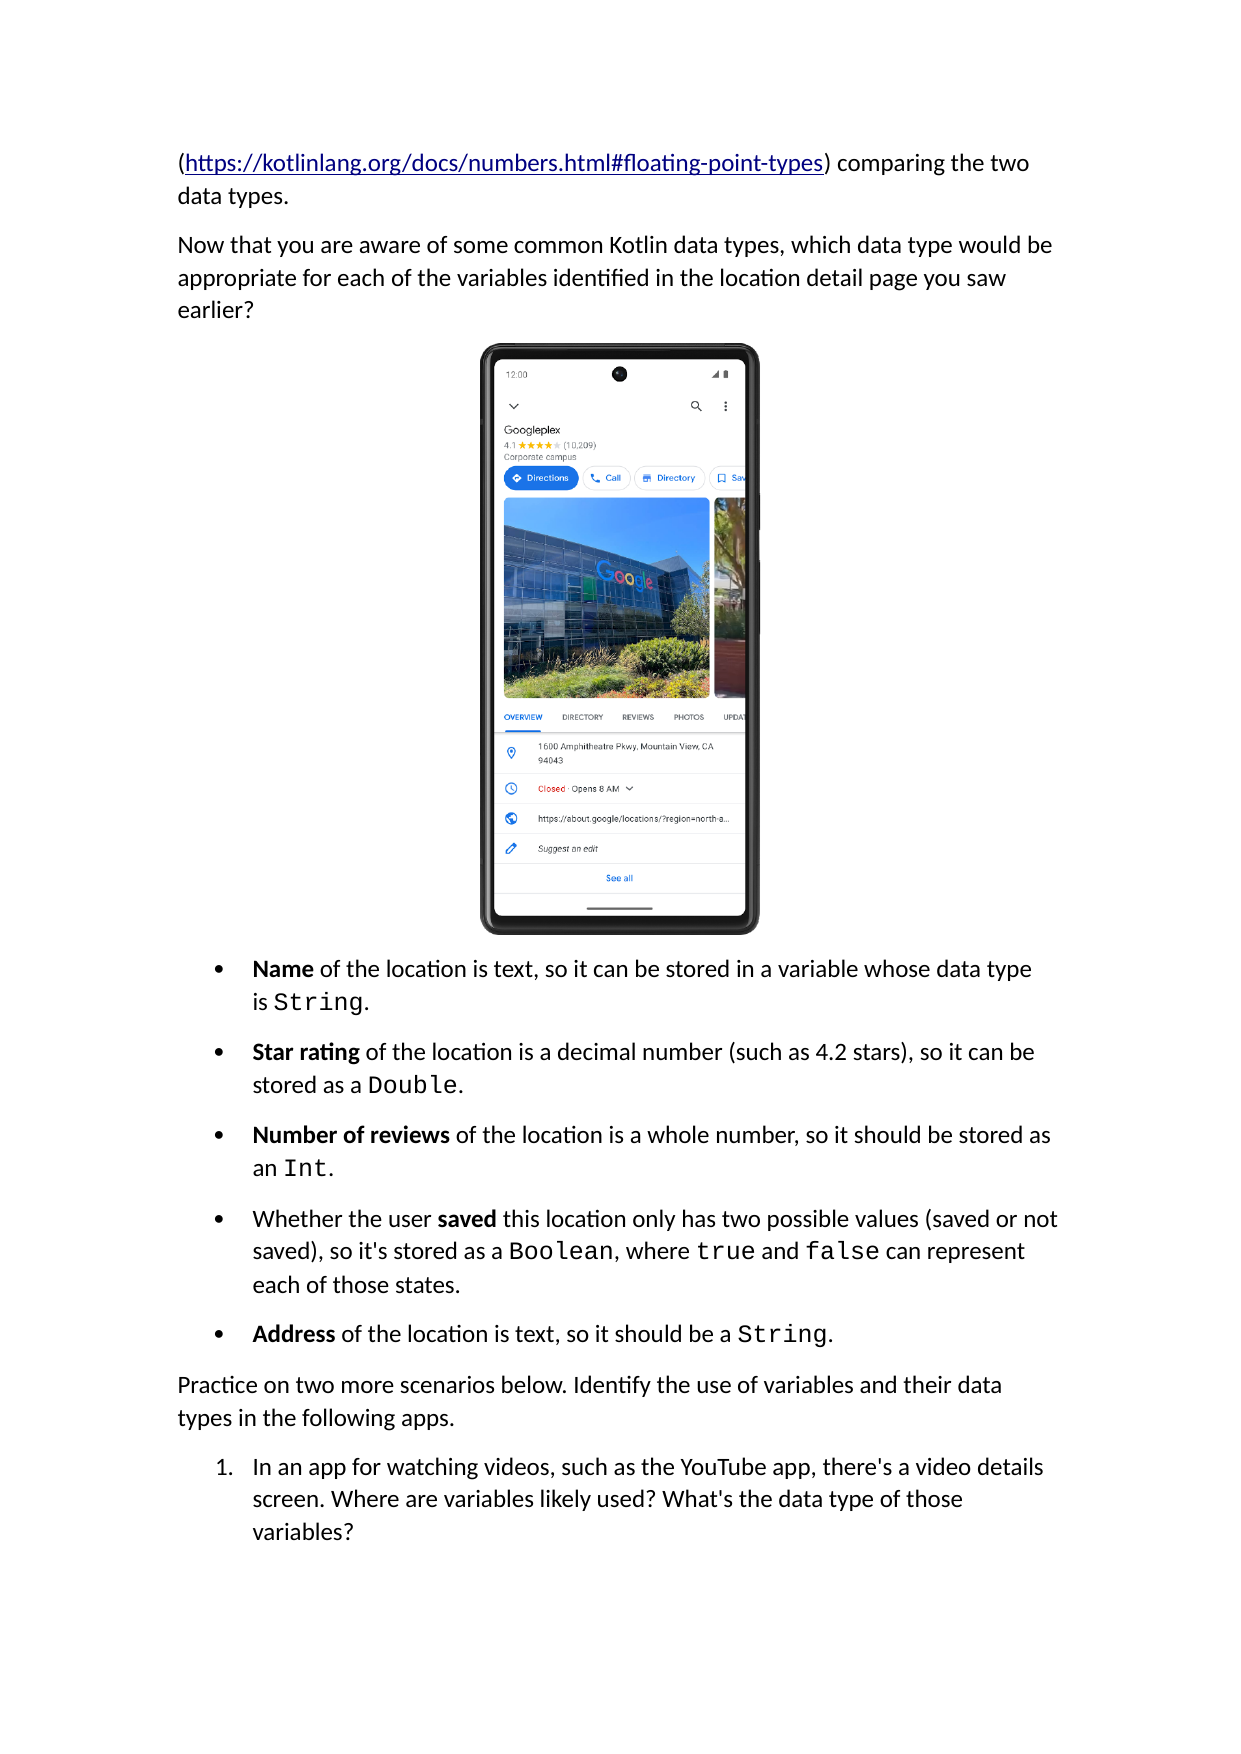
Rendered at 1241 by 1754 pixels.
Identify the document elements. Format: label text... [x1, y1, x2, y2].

list Whether the user saved this location only has two possible values (saved or not saved), so it's stored as a Boolean, where true and false can represent each of those states. [215, 1203, 1063, 1300]
list Number of reviews of the location is a whole number, so it should be stored as an Int. [215, 1119, 1063, 1184]
text Now that you are aware of some common Kotlin data types, which data type would be appropriate for each of the variables identified in the location detail page you saw earlier? [177, 229, 1063, 325]
list Name of the location is text, so it can be stored in a variable whose data type is String. [215, 953, 1063, 1017]
text Practice on two more scenarios below. Identify the use of variables and their data types in the following apps. [177, 1369, 1063, 1432]
text (https://kotlinlang.org/docs/numbers.html#floating-point-types) comparing the two data types. [177, 148, 1063, 211]
list Address of the location is text, so it should be a String. [215, 1318, 1063, 1350]
list Star rating of the location is a decimal number (such as 4.2 stars), so it can be stored as a Double. [215, 1036, 1063, 1101]
list In an app for watching videos, such as the YouTube app, there's a video details screen. Where are variables likely used? What's the data type of those variables? [215, 1451, 1063, 1547]
